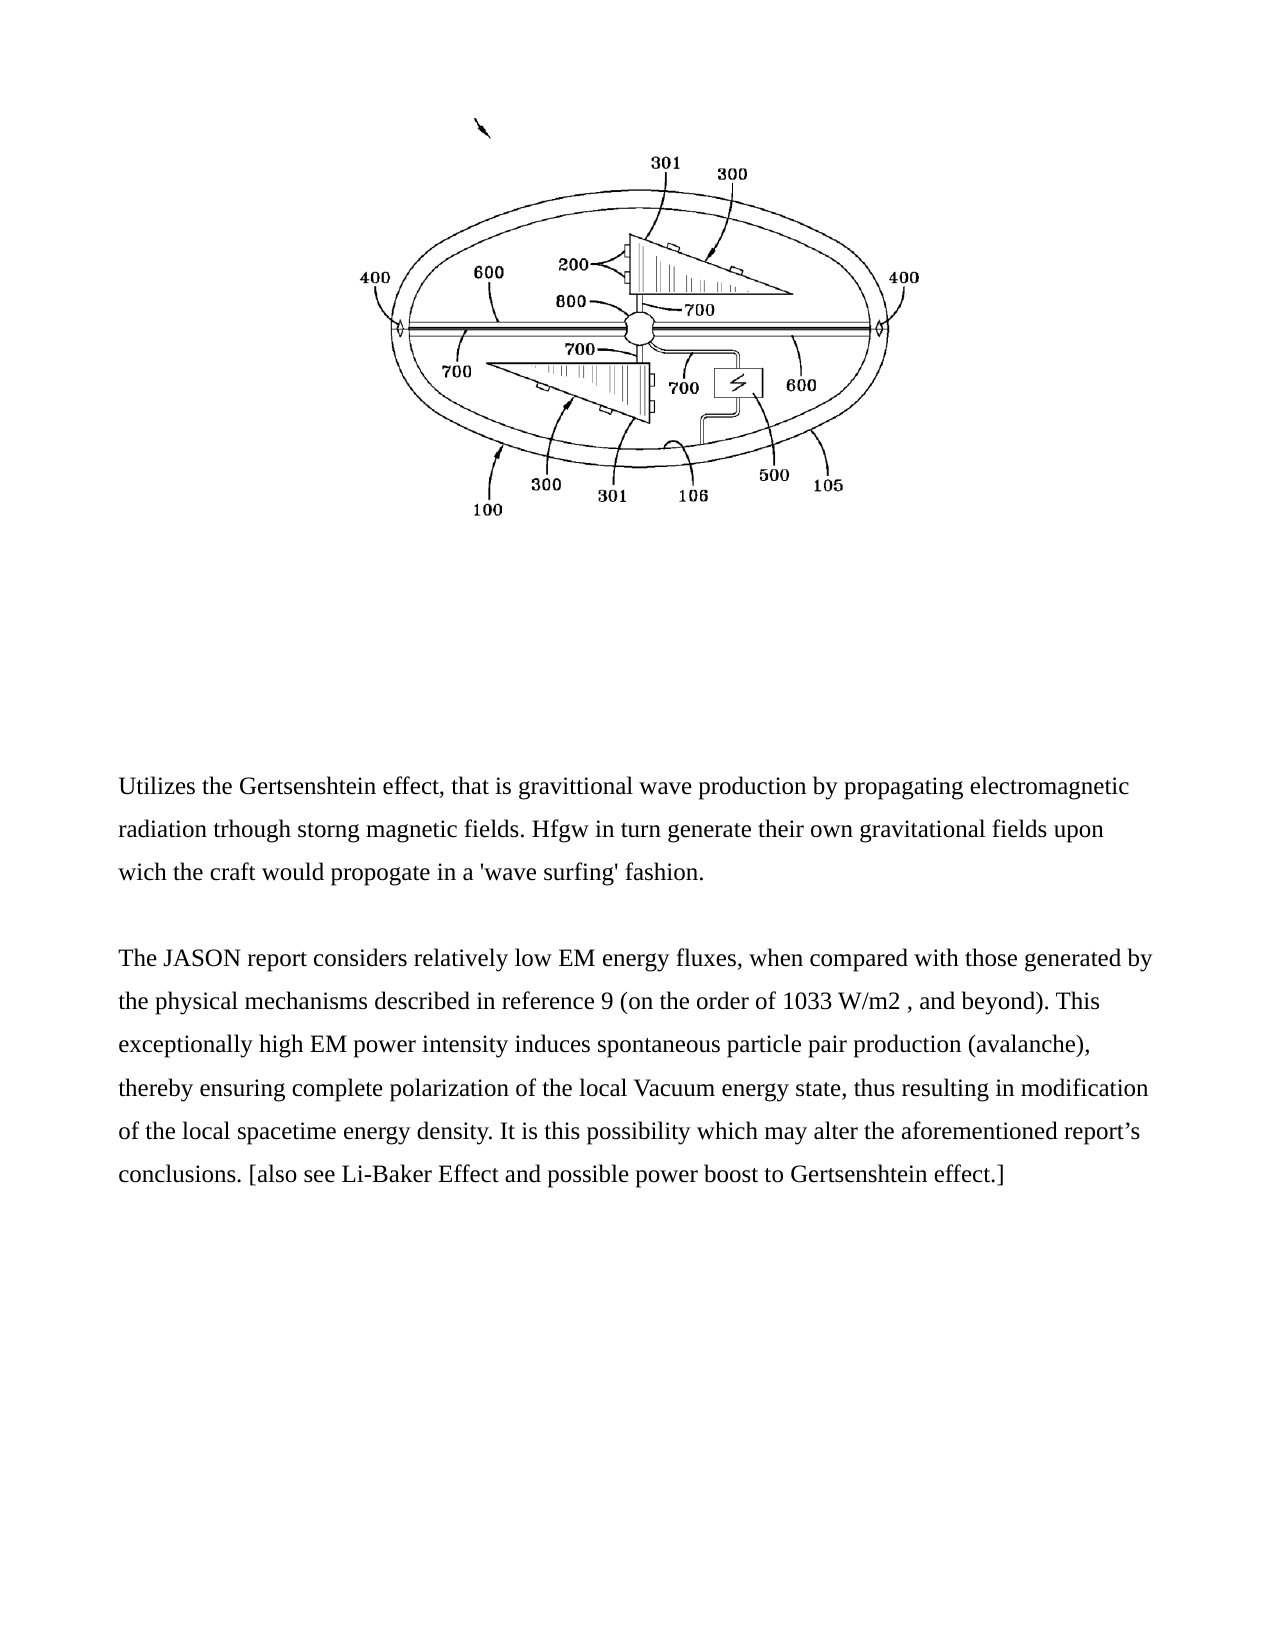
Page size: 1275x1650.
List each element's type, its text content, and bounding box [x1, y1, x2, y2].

picture [295, 118, 980, 541]
text Utilizes the Gertsenshtein effect, that is gravittional wave production by propagating electromagnetic radiation trhough storng magnetic fields. Hfgw in turn generate their own gravitational fields upon wich the craft would propogate in a 'wave surfing' fashion. [118, 771, 1157, 886]
text The JASON report considers relatively low EM energy fluxes, when compared with those generated by the physical mechanisms described in reference 9 (on the order of 1033 W/m2 , and beyond). This exceptionally high EM power intensity induces spontaneous particle pair production (avalanche), thereby ensuring complete polarization of the local Vacuum energy state, thus resulting in modification of the local spacetime energy density. It is this possibility which may alter the aforementioned report’s conclusions. [also see Li-Baker Effect and possible power boost to Gertsenshtein effect.] [118, 943, 1157, 1188]
